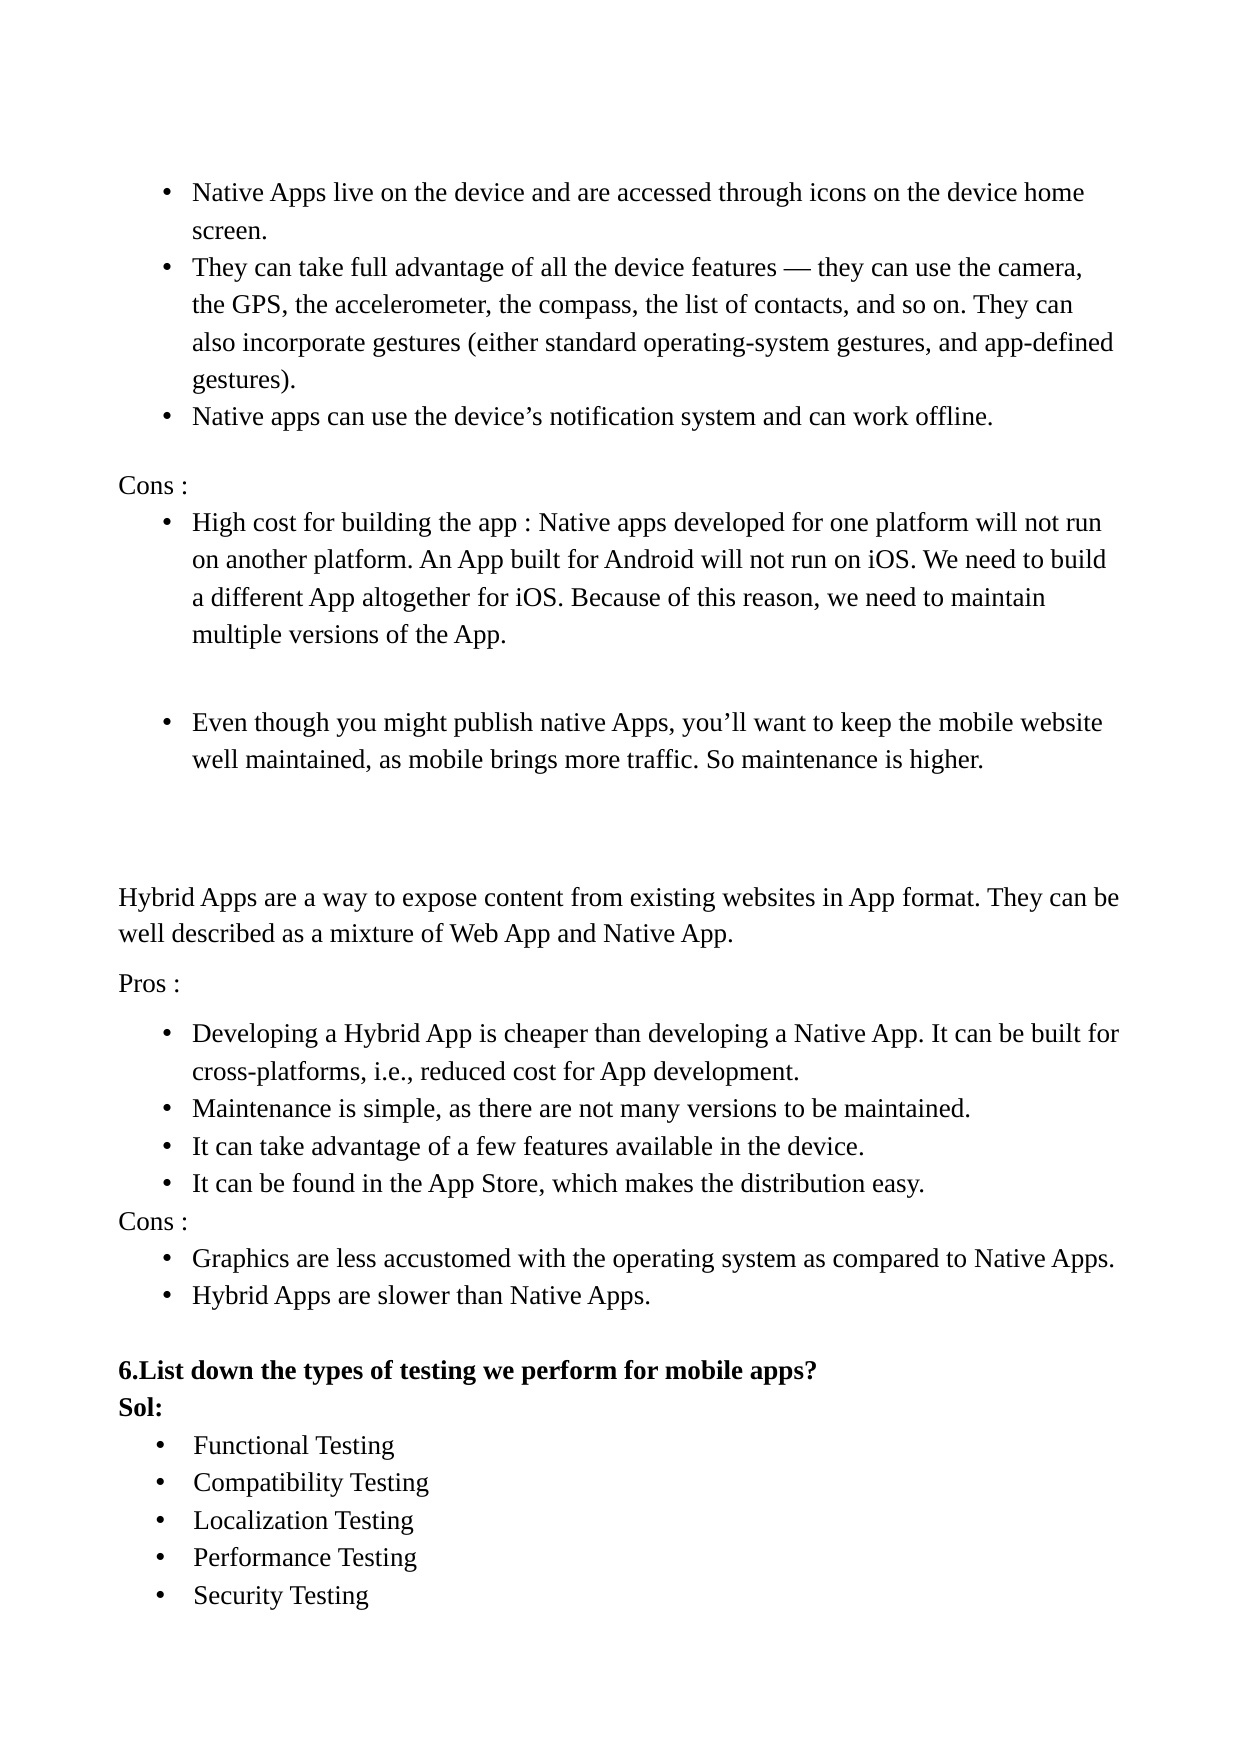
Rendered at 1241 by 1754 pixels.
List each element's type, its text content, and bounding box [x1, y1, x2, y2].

list Maintenance is simple, as there are not many versions to be maintained. [162, 1092, 1122, 1123]
list Performance Testing [156, 1541, 1122, 1573]
list Hybrid Apps are slower than Native Apps. [162, 1279, 1122, 1311]
list High cost for building the app : Native apps developed for one platform will not run on another platform. An App built for Android will not run on iOS. We need to build a different App altogether for iOS. Because of this reason, we need to maintain multiple versions of the App. [162, 506, 1122, 649]
text Pros : [118, 967, 1122, 998]
text 6.List down the types of testing we perform for mobile apps? [118, 1354, 1122, 1385]
list Native apps can use the device’s notification system and can work offline. [162, 400, 1122, 432]
list Functional Testing [156, 1429, 1122, 1460]
list Localization Testing [156, 1504, 1122, 1535]
text Hybrid Apps are a way to expose content from existing websites in App format. They can be well described as a mixture of Web App and Native App. [118, 881, 1122, 948]
list Developing a Hybrid App is cheaper than developing a Native App. It can be built for cross-platforms, i.e., reduced cost for App development. [162, 1017, 1122, 1086]
list They can take full advantage of all the device features — they can use the camera, the GPS, the accelerometer, the compass, the list of contacts, and so on. They can also incorporate gestures (either standard operating-system gestures, and app-defined gestures). [162, 251, 1122, 394]
list It can take advantage of a few features available in the device. [162, 1130, 1122, 1161]
list Compatibility Testing [156, 1466, 1122, 1498]
text Sol: [118, 1392, 1122, 1423]
text Cons : [118, 469, 1122, 500]
list Native Apps live on the device and are accessed through icons on the device home screen. [162, 176, 1122, 245]
list Graphics are less accustomed with the operating system as compared to Native Apps. [162, 1242, 1122, 1273]
list Even though you might publish native Apps, you’ll want to keep the mobile website well maintained, as mobile brings more traffic. So maintenance is higher. [162, 706, 1122, 774]
text Cons : [118, 1205, 1122, 1236]
list Security Testing [156, 1579, 1122, 1610]
list It can be found in the App Store, which makes the distribution easy. [162, 1167, 1122, 1198]
